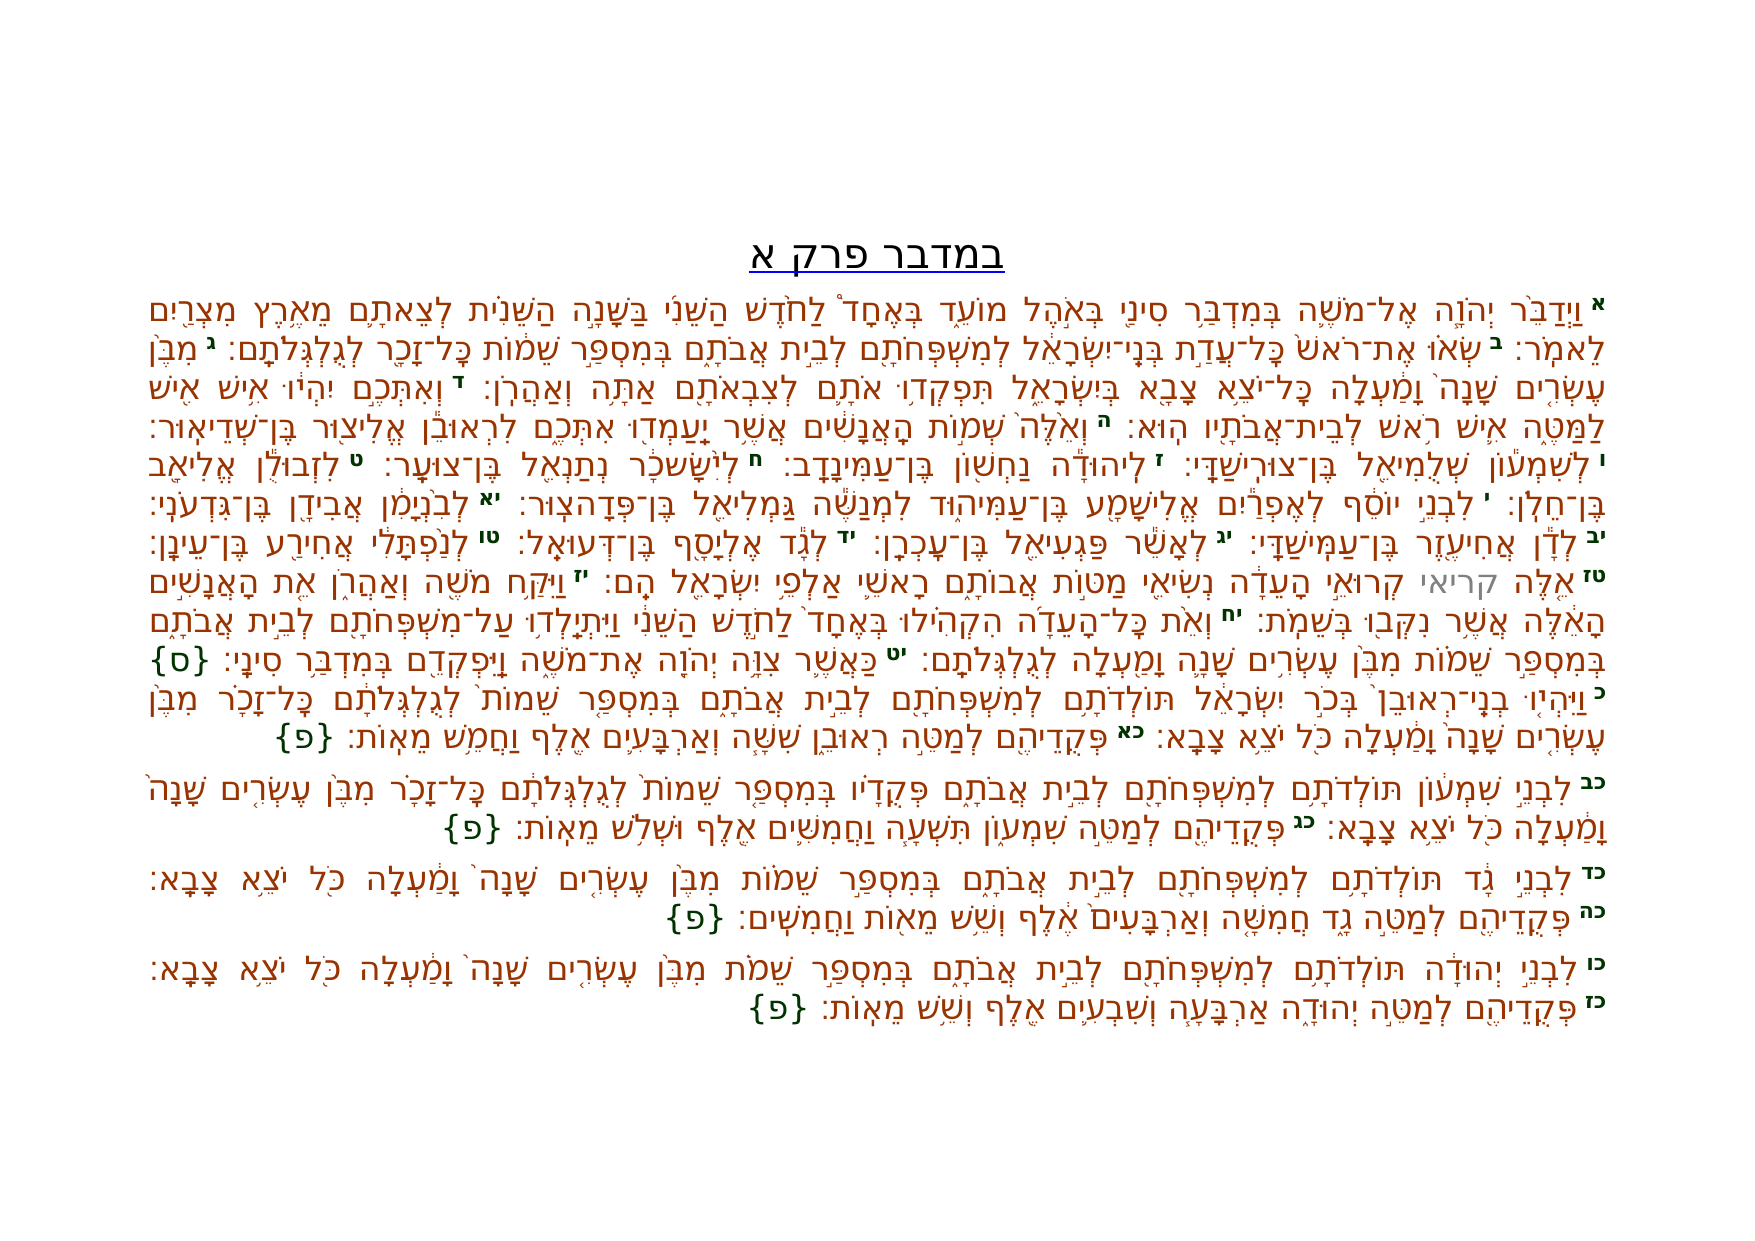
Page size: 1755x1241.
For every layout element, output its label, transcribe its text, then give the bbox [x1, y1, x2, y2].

text כד לִבְנֵ֣י גָ֔ד תּוֹלְדֹתָ֥ם לְמִשְׁפְּחֹתָ֖ם לְבֵ֣ית אֲבֹתָ֑ם בְּמִסְפַּ֣ר שֵׁמ֗וֹת מִבֶּ֨ן עֶשְׂרִ֤ים שָׁנָה֙ וָמַ֔עְלָה כֹּ֖ל יֹצֵ֥א צָבָֽא׃ כה פְּקֻדֵיהֶ֖ם לְמַטֵּ֣ה גָ֑ד חֲמִשָּׁ֤ה וְאַרְבָּעִים֙ אֶ֔לֶף וְשֵׁ֥שׁ מֵא֖וֹת וַחֲמִשִּֽׁים׃ {פ} [148, 859, 1606, 937]
text א וַיְדַבֵּ֨ר יְהֹוָ֧ה אֶל־מֹשֶׁ֛ה בְּמִדְבַּ֥ר סִינַ֖י בְּאֹ֣הֶל מוֹעֵ֑ד בְּאֶחָד֩ לַחֹ֨דֶשׁ הַשֵּׁנִ֜י בַּשָּׁנָ֣ה הַשֵּׁנִ֗ית לְצֵאתָ֛ם מֵאֶ֥רֶץ מִצְרַ֖יִם לֵאמֹֽר׃ ב שְׂא֗וּ אֶת־רֹאשׁ֙ כׇּל־עֲדַ֣ת בְּנֵֽי־יִשְׂרָאֵ֔ל לְמִשְׁפְּחֹתָ֖ם לְבֵ֣ית אֲבֹתָ֑ם בְּמִסְפַּ֣ר שֵׁמ֔וֹת כׇּל־זָכָ֖ר לְגֻלְגְּלֹתָֽם׃ ג מִבֶּ֨ן עֶשְׂרִ֤ים שָׁנָה֙ וָמַ֔עְלָה כׇּל־יֹצֵ֥א צָבָ֖א בְּיִשְׂרָאֵ֑ל תִּפְקְד֥וּ אֹתָ֛ם לְצִבְאֹתָ֖ם אַתָּ֥ה וְאַהֲרֹֽן׃ ד וְאִתְּכֶ֣ם יִהְי֔וּ אִ֥ישׁ אִ֖ישׁ לַמַּטֶּ֑ה אִ֛ישׁ רֹ֥אשׁ לְבֵית־אֲבֹתָ֖יו הֽוּא׃ ה וְאֵ֙לֶּה֙ שְׁמ֣וֹת הָֽאֲנָשִׁ֔ים אֲשֶׁ֥ר יַֽעַמְד֖וּ אִתְּכֶ֑ם לִרְאוּבֵ֕ן אֱלִיצ֖וּר בֶּן־שְׁדֵיאֽוּר׃ ו לְשִׁמְע֕וֹן שְׁלֻמִיאֵ֖ל בֶּן־צוּרִֽישַׁדָּֽי׃ ז לִֽיהוּדָ֕ה נַחְשׁ֖וֹן בֶּן־עַמִּינָדָֽב׃ ח לְיִ֨שָּׂשכָ֔ר נְתַנְאֵ֖ל בֶּן־צוּעָֽר׃ ט לִזְבוּלֻ֕ן אֱלִיאָ֖ב בֶּן־חֵלֹֽן׃ י לִבְנֵ֣י יוֹסֵ֔ף לְאֶפְרַ֕יִם אֱלִישָׁמָ֖ע בֶּן־עַמִּיה֑וּד לִמְנַשֶּׁ֕ה גַּמְלִיאֵ֖ל בֶּן־פְּדָהצֽוּר׃ יא לְבִ֨נְיָמִ֔ן אֲבִידָ֖ן בֶּן־גִּדְעֹנִֽי׃ יב לְדָ֕ן אֲחִיעֶ֖זֶר בֶּן־עַמִּֽישַׁדָּֽי׃ יג לְאָשֵׁ֕ר פַּגְעִיאֵ֖ל בֶּן־עׇכְרָֽן׃ יד לְגָ֕ד אֶלְיָסָ֖ף בֶּן־דְּעוּאֵֽל׃ טו לְנַ֨פְתָּלִ֔י אֲחִירַ֖ע בֶּן־עֵינָֽן׃ טז אֵ֚לֶּה קריאי קְרוּאֵ֣י הָעֵדָ֔ה נְשִׂיאֵ֖י מַטּ֣וֹת אֲבוֹתָ֑ם רָאשֵׁ֛י אַלְפֵ֥י יִשְׂרָאֵ֖ל הֵֽם׃ יז וַיִּקַּ֥ח מֹשֶׁ֖ה וְאַהֲרֹ֑ן אֵ֚ת הָאֲנָשִׁ֣ים הָאֵ֔לֶּה אֲשֶׁ֥ר נִקְּב֖וּ בְּשֵׁמֹֽת׃ יח וְאֵ֨ת כׇּל־הָעֵדָ֜ה הִקְהִ֗ילוּ בְּאֶחָד֙ לַחֹ֣דֶשׁ הַשֵּׁנִ֔י וַיִּתְיַֽלְד֥וּ עַל־מִשְׁפְּחֹתָ֖ם לְבֵ֣ית אֲבֹתָ֑ם בְּמִסְפַּ֣ר שֵׁמ֗וֹת מִבֶּ֨ן עֶשְׂרִ֥ים שָׁנָ֛ה וָמַ֖עְלָה לְגֻלְגְּלֹתָֽם׃ יט כַּאֲשֶׁ֛ר צִוָּ֥ה יְהֹוָ֖ה אֶת־מֹשֶׁ֑ה וַֽיִּפְקְדֵ֖ם בְּמִדְבַּ֥ר סִינָֽי׃ {ס} כ וַיִּהְי֤וּ בְנֵֽי־רְאוּבֵן֙ בְּכֹ֣ר יִשְׂרָאֵ֔ל תּוֹלְדֹתָ֥ם לְמִשְׁפְּחֹתָ֖ם לְבֵ֣ית אֲבֹתָ֑ם בְּמִסְפַּ֤ר שֵׁמוֹת֙ לְגֻלְגְּלֹתָ֔ם כׇּל־זָכָ֗ר מִבֶּ֨ן עֶשְׂרִ֤ים שָׁנָה֙ וָמַ֔עְלָה כֹּ֖ל יֹצֵ֥א צָבָֽא׃ כא פְּקֻדֵיהֶ֖ם לְמַטֵּ֣ה רְאוּבֵ֑ן שִׁשָּׁ֧ה וְאַרְבָּעִ֛ים אֶ֖לֶף וַחֲמֵ֥שׁ מֵאֽוֹת׃ {פ} [148, 291, 1606, 757]
text במדבר פרק א [148, 229, 1606, 278]
text כו לִבְנֵ֣י יְהוּדָ֔ה תּוֹלְדֹתָ֥ם לְמִשְׁפְּחֹתָ֖ם לְבֵ֣ית אֲבֹתָ֑ם בְּמִסְפַּ֣ר שֵׁמֹ֗ת מִבֶּ֨ן עֶשְׂרִ֤ים שָׁנָה֙ וָמַ֔עְלָה כֹּ֖ל יֹצֵ֥א צָבָֽא׃ כז פְּקֻדֵיהֶ֖ם לְמַטֵּ֣ה יְהוּדָ֑ה אַרְבָּעָ֧ה וְשִׁבְעִ֛ים אֶ֖לֶף וְשֵׁ֥שׁ מֵאֽוֹת׃ {פ} [148, 950, 1606, 1027]
text כב לִבְנֵ֣י שִׁמְע֔וֹן תּוֹלְדֹתָ֥ם לְמִשְׁפְּחֹתָ֖ם לְבֵ֣ית אֲבֹתָ֑ם פְּקֻדָ֗יו בְּמִסְפַּ֤ר שֵׁמוֹת֙ לְגֻלְגְּלֹתָ֔ם כׇּל־זָכָ֗ר מִבֶּ֨ן עֶשְׂרִ֤ים שָׁנָה֙ וָמַ֔עְלָה כֹּ֖ל יֹצֵ֥א צָבָֽא׃ כג פְּקֻדֵיהֶ֖ם לְמַטֵּ֣ה שִׁמְע֑וֹן תִּשְׁעָ֧ה וַחֲמִשִּׁ֛ים אֶ֖לֶף וּשְׁלֹ֥שׁ מֵאֽוֹת׃ {פ} [148, 769, 1606, 847]
